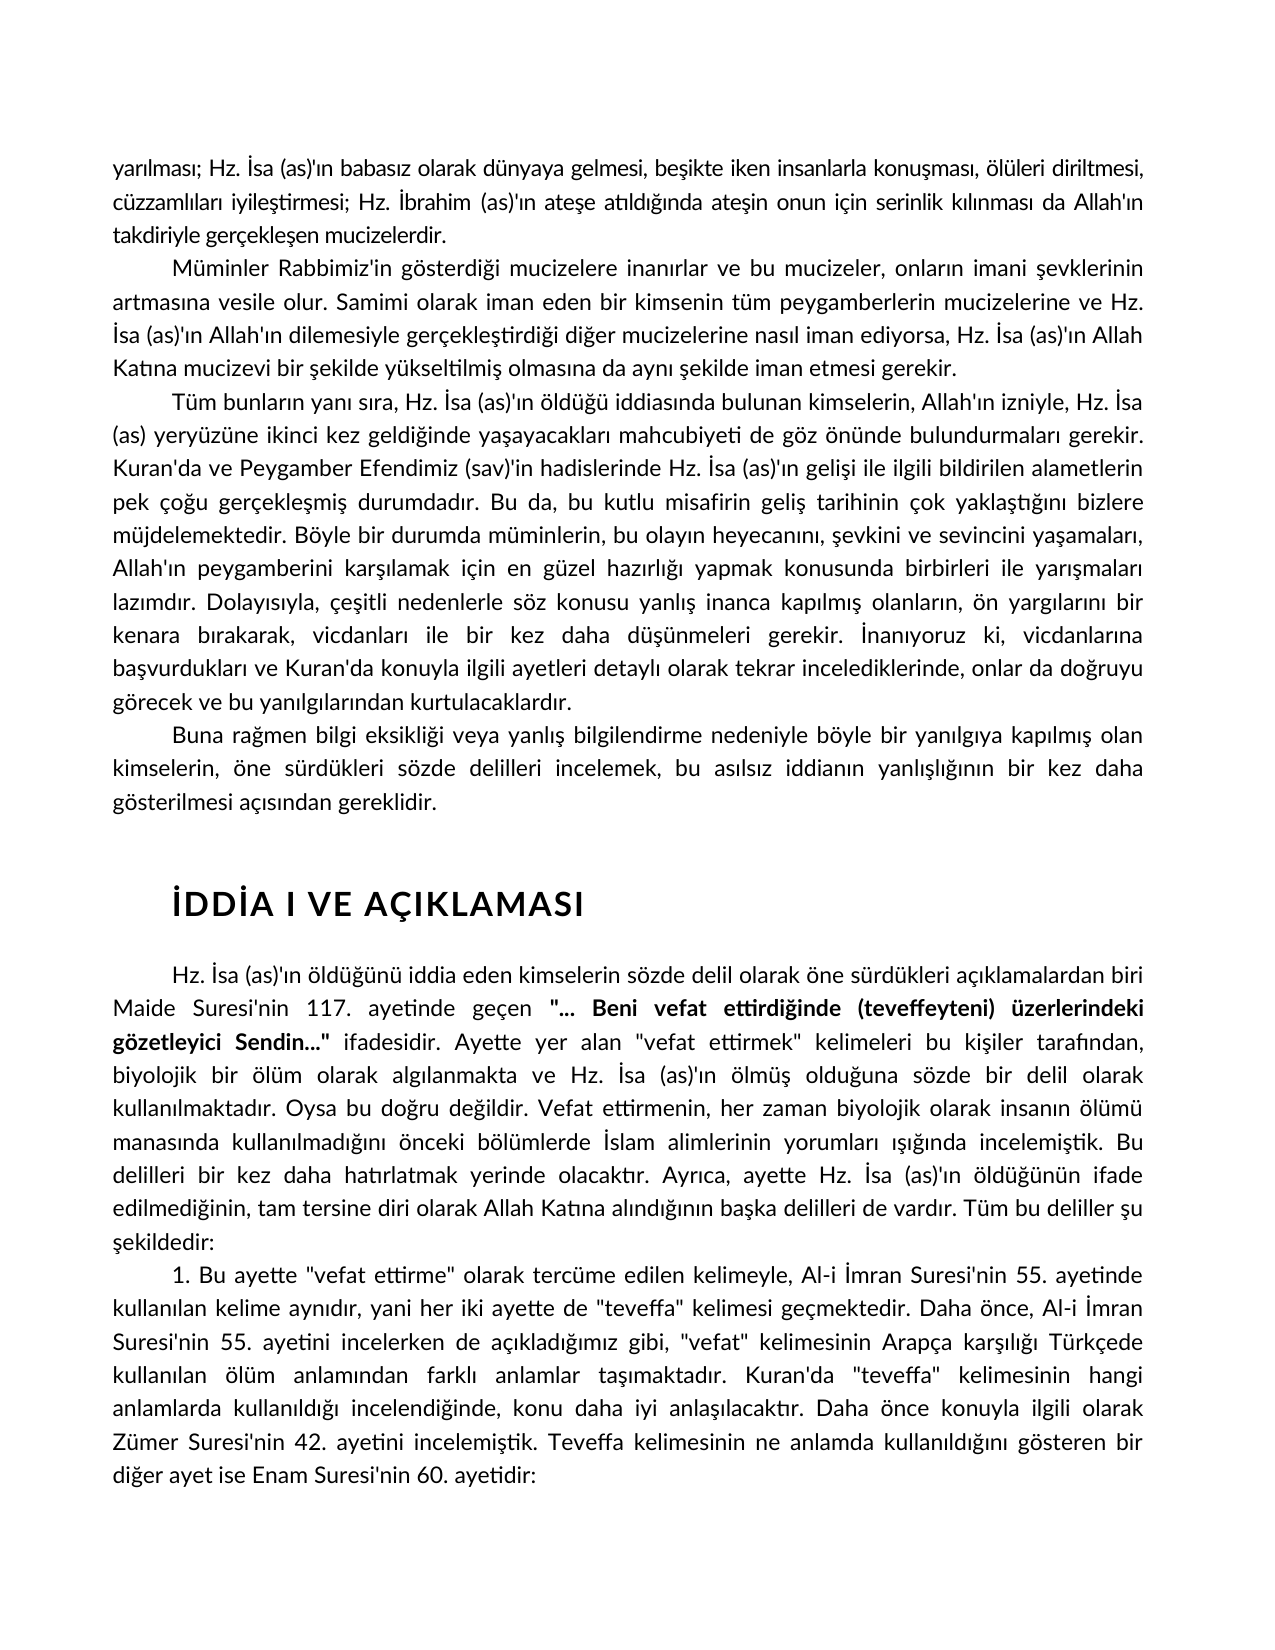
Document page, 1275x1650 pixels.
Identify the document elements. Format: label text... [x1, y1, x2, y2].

text Hz. İsa (as)'ın öldüğünü iddia eden kimselerin sözde delil olarak öne sürdükleri açıklamalardan biri Maide Suresi'nin 117. ayetinde geçen "... Beni vefat ettirdiğinde (teveffeyteni) üzerlerindeki gözetleyici Sendin..." ifadesidir. Ayette yer alan "vefat ettirmek" kelimeleri bu kişiler tarafından, biyolojik bir ölüm olarak algılanmakta ve Hz. İsa (as)'ın ölmüş olduğuna sözde bir delil olarak kullanılmaktadır. Oysa bu doğru değildir. Vefat ettirmenin, her zaman biyolojik olarak insanın ölümü manasında kullanılmadığını önceki bölümlerde İslam alimlerinin yorumları ışığında incelemiştik. Bu delilleri bir kez daha hatırlatmak yerinde olacaktır. Ayrıca, ayette Hz. İsa (as)'ın öldüğünün ifade edilmediğinin, tam tersine diri olarak Allah Katına alındığının başka delilleri de vardır. Tüm bu deliller şu şekildedir: [112, 957, 1145, 1257]
text Müminler Rabbimiz'in gösterdiği mucizelere inanırlar ve bu mucizeler, onların imani şevklerinin artmasına vesile olur. Samimi olarak iman eden bir kimsenin tüm peygamberlerin mucizelerine ve Hz. İsa (as)'ın Allah'ın dilemesiyle gerçekleştirdiği diğer mucizelerine nasıl iman ediyorsa, Hz. İsa (as)'ın Allah Katına mucizevi bir şekilde yükseltilmiş olmasına da aynı şekilde iman etmesi gerekir. [112, 250, 1145, 383]
text İDDİA I VE AÇIKLAMASI [112, 883, 1145, 923]
text 1. Bu ayette "vefat ettirme" olarak tercüme edilen kelimeyle, Al-i İmran Suresi'nin 55. ayetinde kullanılan kelime aynıdır, yani her iki ayette de "teveffa" kelimesi geçmektedir. Daha önce, Al-i İmran Suresi'nin 55. ayetini incelerken de açıkladığımız gibi, "vefat" kelimesinin Arapça karşılığı Türkçede kullanılan ölüm anlamından farklı anlamlar taşımaktadır. Kuran'da "teveffa" kelimesinin hangi anlamlarda kullanıldığı incelendiğinde, konu daha iyi anlaşılacaktır. Daha önce konuyla ilgili olarak Zümer Suresi'nin 42. ayetini incelemiştik. Teveffa kelimesinin ne anlamda kullanıldığını gösteren bir diğer ayet ise Enam Suresi'nin 60. ayetidir: [112, 1257, 1145, 1490]
text Tüm bunların yanı sıra, Hz. İsa (as)'ın öldüğü iddiasında bulunan kimselerin, Allah'ın izniyle, Hz. İsa (as) yeryüzüne ikinci kez geldiğinde yaşayacakları mahcubiyeti de göz önünde bulundurmaları gerekir. Kuran'da ve Peygamber Efendimiz (sav)'in hadislerinde Hz. İsa (as)'ın gelişi ile ilgili bildirilen alametlerin pek çoğu gerçekleşmiş durumdadır. Bu da, bu kutlu misafirin geliş tarihinin çok yaklaştığını bizlere müjdelemektedir. Böyle bir durumda müminlerin, bu olayın heyecanını, şevkini ve sevincini yaşamaları, Allah'ın peygamberini karşılamak için en güzel hazırlığı yapmak konusunda birbirleri ile yarışmaları lazımdır. Dolayısıyla, çeşitli nedenlerle söz konusu yanlış inanca kapılmış olanların, ön yargılarını bir kenara bırakarak, vicdanları ile bir kez daha düşünmeleri gerekir. İnanıyoruz ki, vicdanlarına başvurdukları ve Kuran'da konuyla ilgili ayetleri detaylı olarak tekrar incelediklerinde, onlar da doğruyu görecek ve bu yanılgılarından kurtulacaklardır. [112, 383, 1145, 717]
text yarılması; Hz. İsa (as)'ın babasız olarak dünyaya gelmesi, beşikte iken insanlarla konuşması, ölüleri diriltmesi, cüzzamlıları iyileştirmesi; Hz. İbrahim (as)'ın ateşe atıldığında ateşin onun için serinlik kılınması da Allah'ın takdiriyle gerçekleşen mucizelerdir. [112, 150, 1145, 250]
text Buna rağmen bilgi eksikliği veya yanlış bilgilendirme nedeniyle böyle bir yanılgıya kapılmış olan kimselerin, öne sürdükleri sözde delilleri incelemek, bu asılsız iddianın yanlışlığının bir kez daha gösterilmesi açısından gereklidir. [112, 717, 1145, 817]
